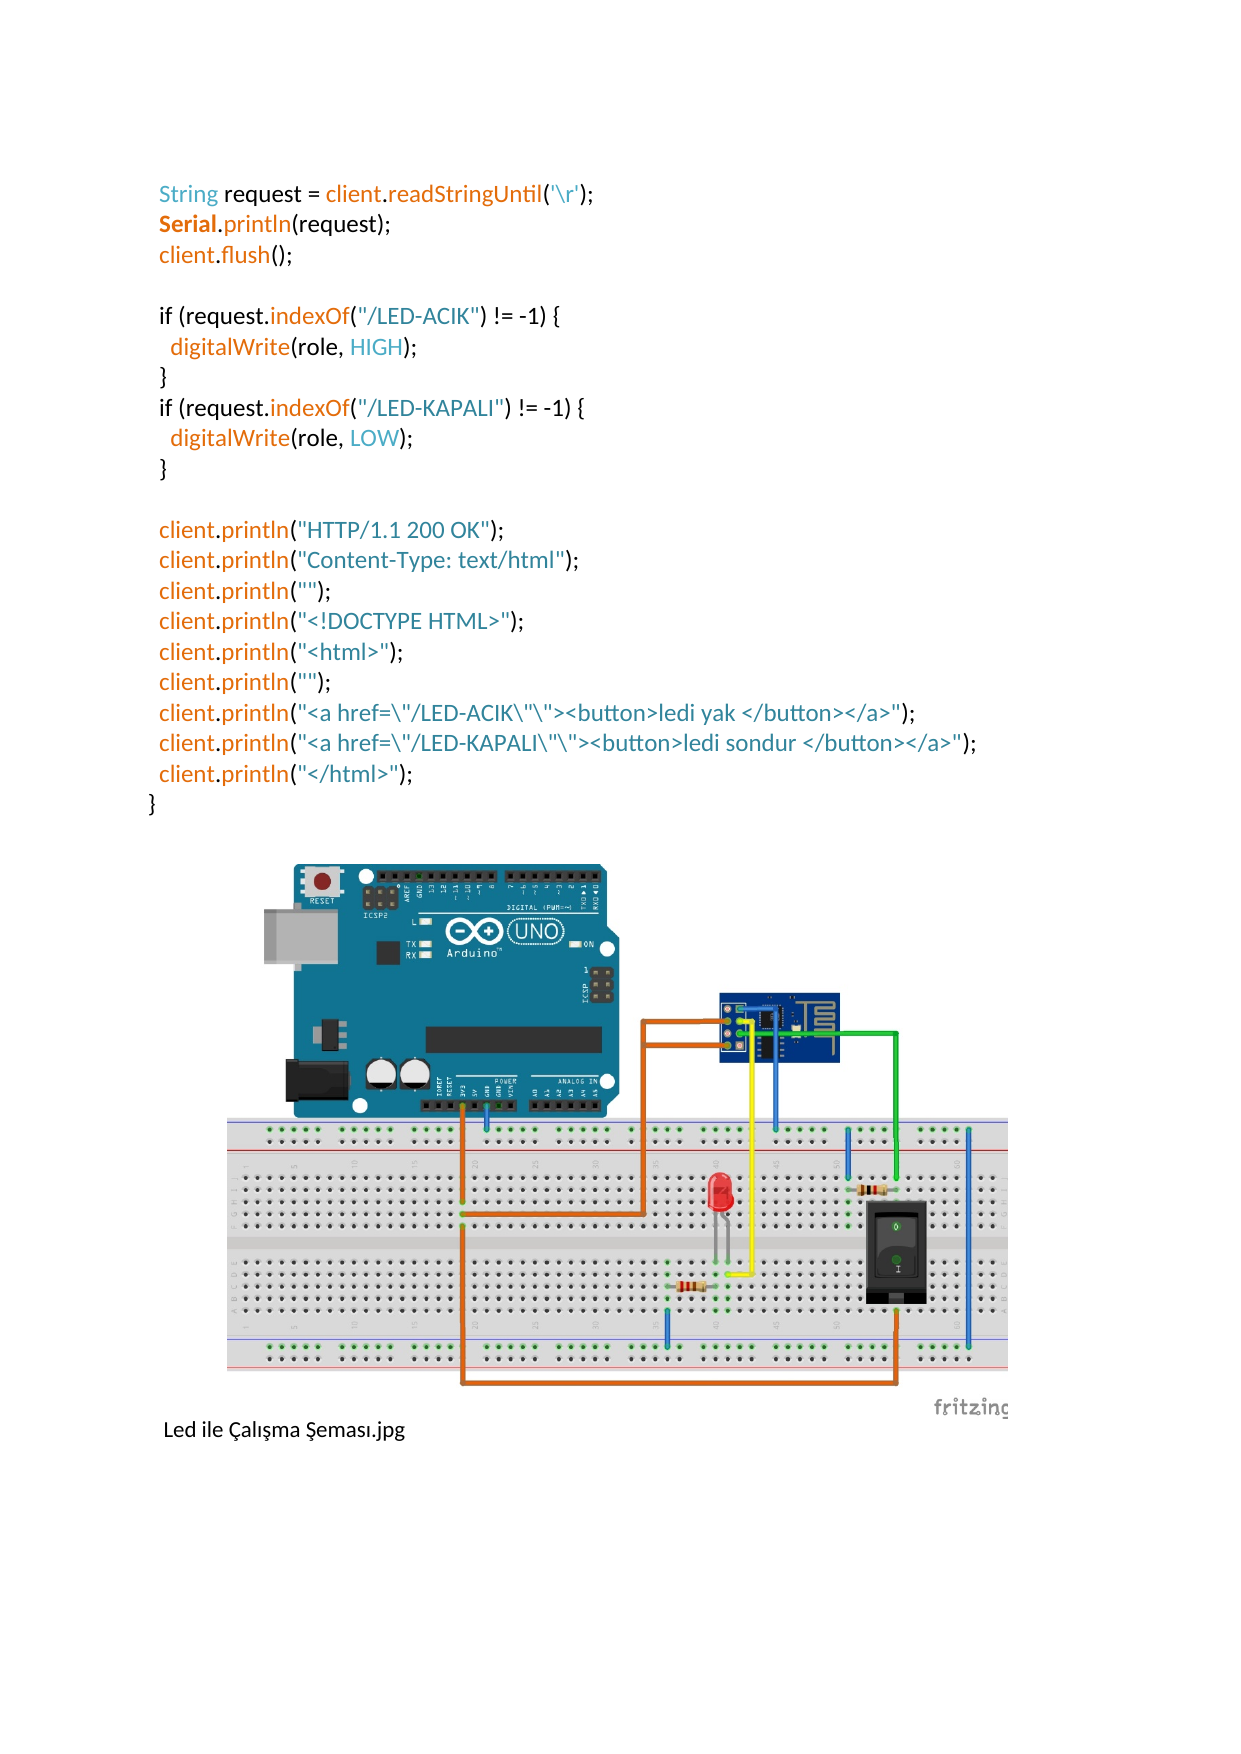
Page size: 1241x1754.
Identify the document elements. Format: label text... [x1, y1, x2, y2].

text } [148, 361, 1093, 392]
text client.println("Content-Type: text/html"); [148, 544, 1093, 575]
text if (request.indexOf("/LED-KAPALI") != -1) { [148, 392, 1093, 422]
text Serial.println(request); [148, 209, 1093, 239]
text client.println("</html>"); [148, 758, 1093, 788]
text } [148, 453, 1093, 483]
text client.println("HTTP/1.1 200 OK"); [148, 514, 1093, 544]
text client.println(""); [148, 575, 1093, 605]
text if (request.indexOf("/LED-ACIK") != -1) { [148, 300, 1093, 331]
text } [148, 788, 1093, 819]
text digitalWrite(role, HIGH); [148, 331, 1093, 361]
text client.println("<a href=\"/LED-KAPALI\"\"><button>ledi sondur </button></a>"); [148, 727, 1093, 758]
text client.println("<a href=\"/LED-ACIK\"\"><button>ledi yak </button></a>"); [148, 697, 1093, 727]
text client.flush(); [148, 239, 1093, 270]
text String request = client.readStringUntil('\r'); [148, 178, 1093, 209]
text client.println("<!DOCTYPE HTML>"); [148, 605, 1093, 636]
text digitalWrite(role, LOW); [148, 422, 1093, 453]
text client.println(""); [148, 666, 1093, 697]
text client.println("<html>"); [148, 636, 1093, 666]
